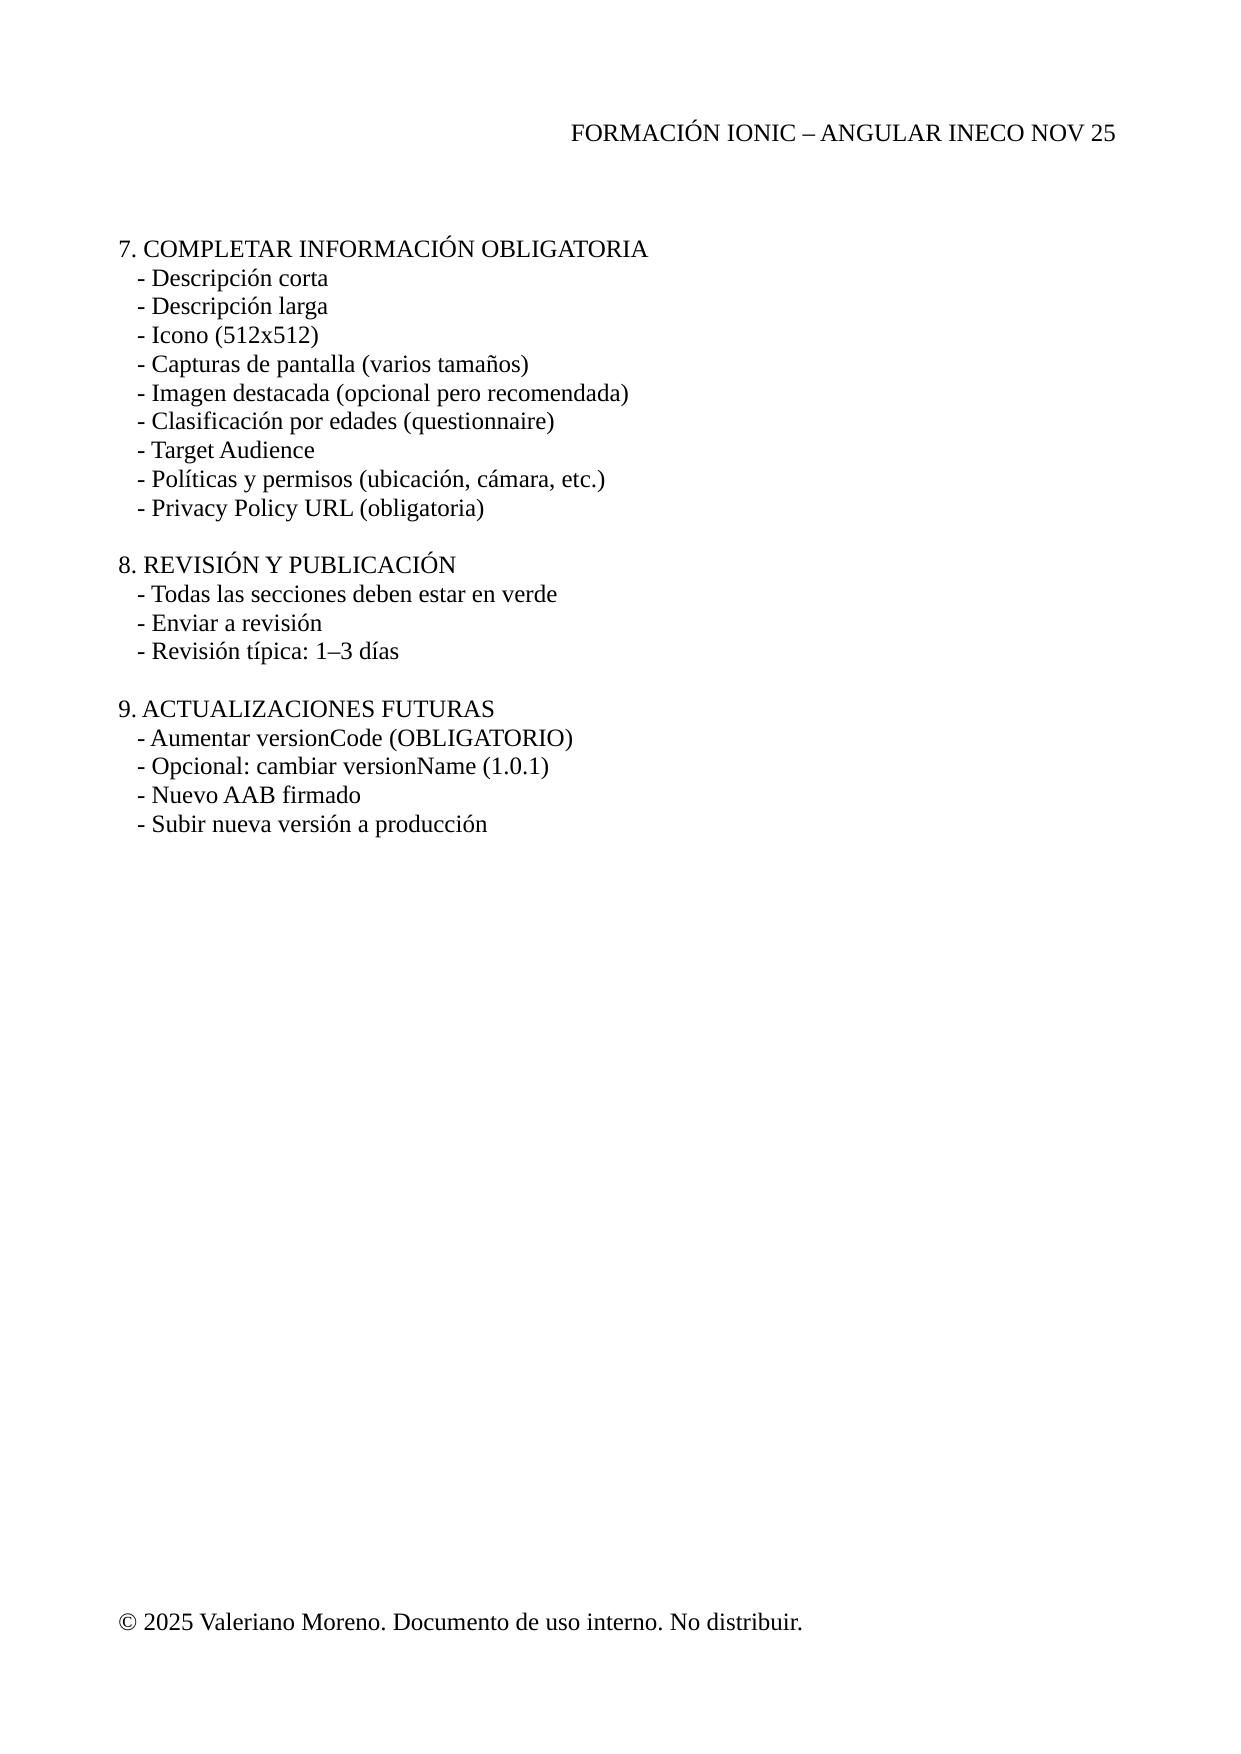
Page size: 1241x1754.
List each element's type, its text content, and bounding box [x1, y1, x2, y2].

text - Todas las secciones deben estar en verde [118, 579, 1122, 608]
text - Capturas de pantalla (varios tamaños) [118, 349, 1122, 378]
text 9. ACTUALIZACIONES FUTURAS [118, 694, 1122, 723]
text - Revisión típica: 1–3 días [118, 636, 1122, 665]
text 8. REVISIÓN Y PUBLICACIÓN [118, 550, 1122, 579]
text - Nuevo AAB firmado [118, 780, 1122, 809]
text - Políticas y permisos (ubicación, cámara, etc.) [118, 464, 1122, 493]
text - Imagen destacada (opcional pero recomendada) [118, 378, 1122, 406]
text - Target Audience [118, 435, 1122, 464]
text - Subir nueva versión a producción [118, 809, 1122, 838]
text - Opcional: cambiar versionName (1.0.1) [118, 751, 1122, 780]
text - Descripción corta [118, 263, 1122, 291]
text - Aumentar versionCode (OBLIGATORIO) [118, 723, 1122, 751]
text 7. COMPLETAR INFORMACIÓN OBLIGATORIA [118, 234, 1122, 263]
text - Clasificación por edades (questionnaire) [118, 406, 1122, 435]
text - Enviar a revisión [118, 608, 1122, 636]
text - Descripción larga [118, 291, 1122, 320]
text - Privacy Policy URL (obligatoria) [118, 493, 1122, 521]
text - Icono (512x512) [118, 320, 1122, 349]
